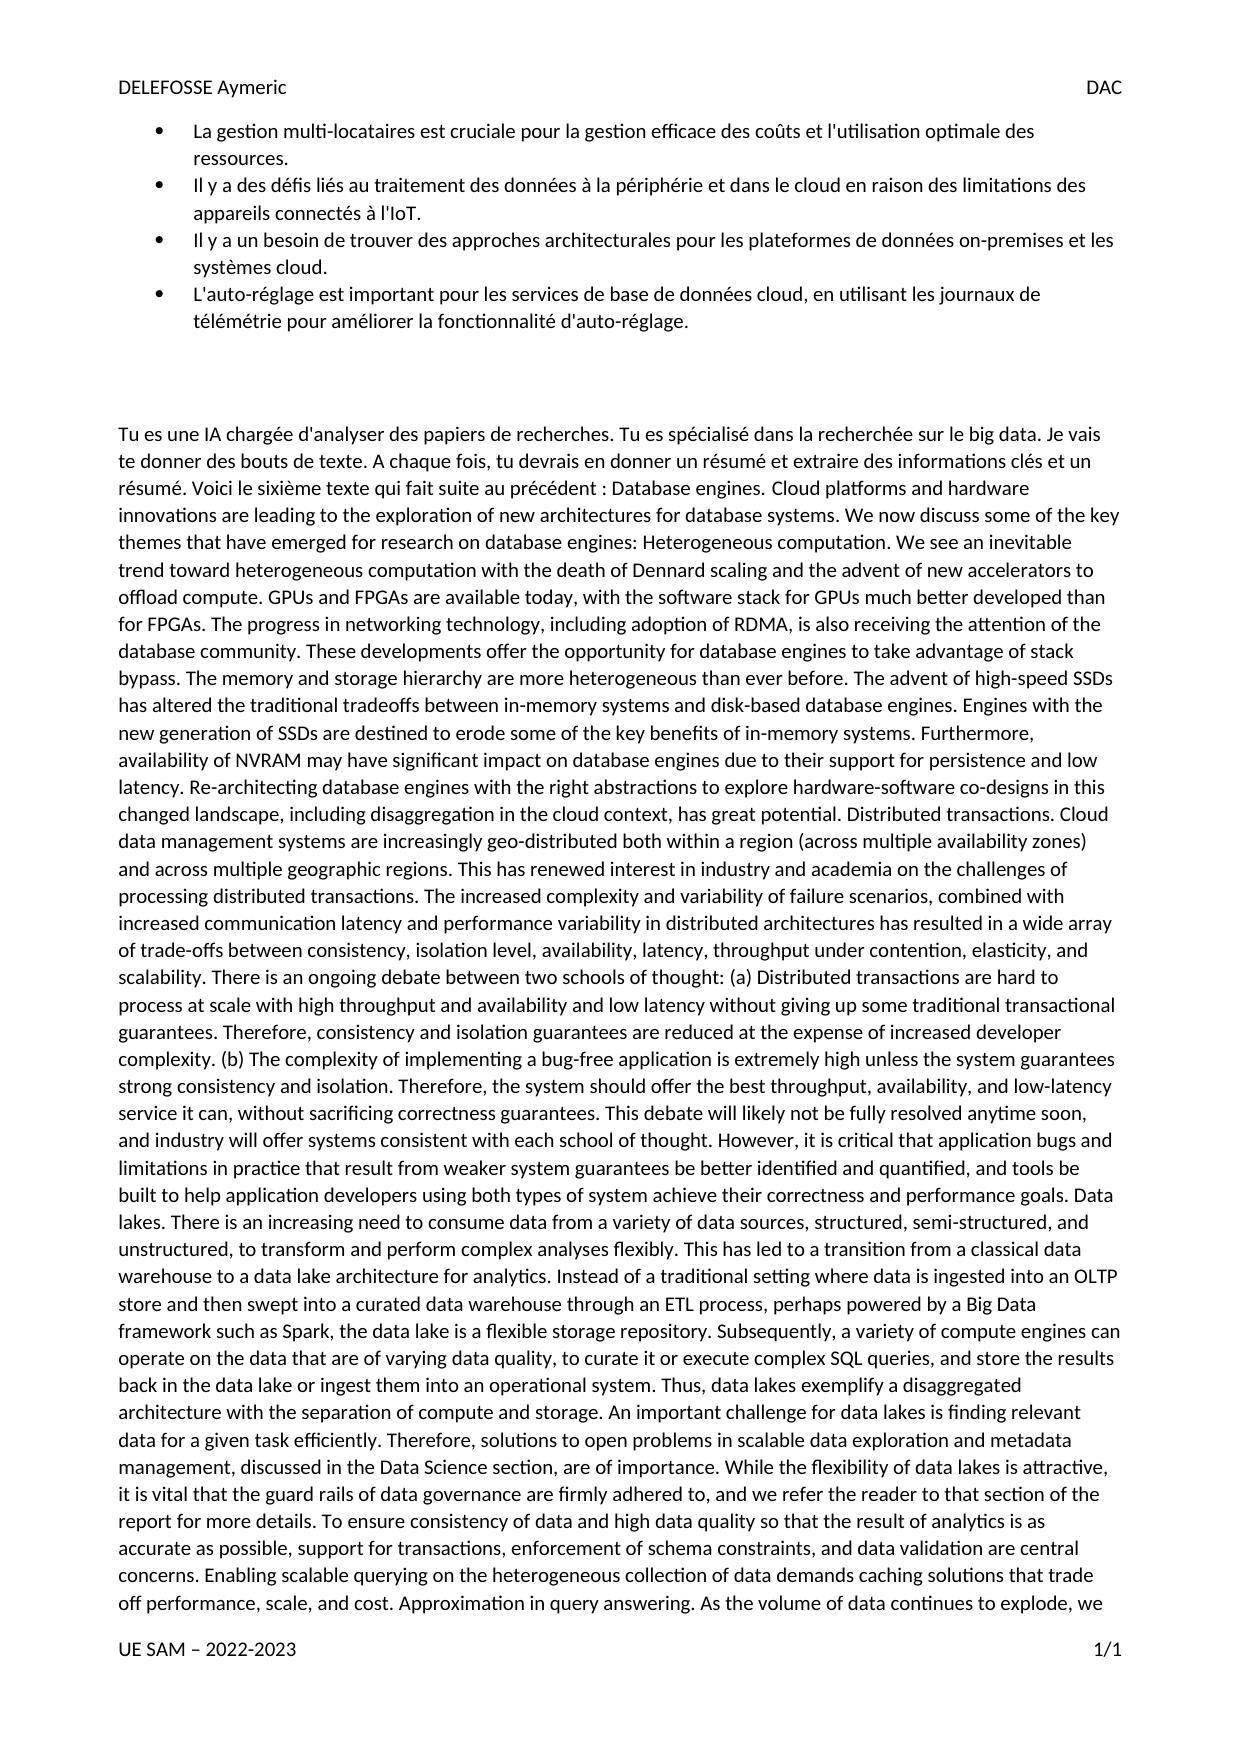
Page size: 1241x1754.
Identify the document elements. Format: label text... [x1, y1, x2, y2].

list Il y a des défis liés au traitement des données à la périphérie et dans le cloud en raison des limitations des appareils connectés à l'IoT. [156, 172, 1122, 225]
list Il y a un besoin de trouver des approches architecturales pour les plateformes de données on-premises et les systèmes cloud. [156, 227, 1122, 279]
list L'auto-réglage est important pour les services de base de données cloud, en utilisant les journaux de télémétrie pour améliorer la fonctionnalité d'auto-réglage. [156, 281, 1122, 334]
list La gestion multi-locataires est cruciale pour la gestion efficace des coûts et l'utilisation optimale des ressources. [156, 118, 1122, 171]
text Tu es une IA chargée d'analyser des papiers de recherches. Tu es spécialisé dans la recherchée sur le big data. Je vais te donner des bouts de texte. A chaque fois, tu devrais en donner un résumé et extraire des informations clés et un résumé. Voici le sixième texte qui fait suite au précédent : Database engines. Cloud platforms and hardware innovations are leading to the exploration of new architectures for database systems. We now discuss some of the key themes that have emerged for research on database engines: Heterogeneous computation. We see an inevitable trend toward heterogeneous computation with the death of Dennard scaling and the advent of new accelerators to offload compute. GPUs and FPGAs are available today, with the software stack for GPUs much better developed than for FPGAs. The progress in networking technology, including adoption of RDMA, is also receiving the attention of the database community. These developments offer the opportunity for database engines to take advantage of stack bypass. The memory and storage hierarchy are more heterogeneous than ever before. The advent of high-speed SSDs has altered the traditional tradeoffs between in-memory systems and disk-based database engines. Engines with the new generation of SSDs are destined to erode some of the key benefits of in-memory systems. Furthermore, availability of NVRAM may have significant impact on database engines due to their support for persistence and low latency. Re-architecting database engines with the right abstractions to explore hardware-software co-designs in this changed landscape, including disaggregation in the cloud context, has great potential. Distributed transactions. Cloud data management systems are increasingly geo-distributed both within a region (across multiple availability zones) and across multiple geographic regions. This has renewed interest in industry and academia on the challenges of processing distributed transactions. The increased complexity and variability of failure scenarios, combined with increased communication latency and performance variability in distributed architectures has resulted in a wide array of trade-offs between consistency, isolation level, availability, latency, throughput under contention, elasticity, and scalability. There is an ongoing debate between two schools of thought: (a) Distributed transactions are hard to process at scale with high throughput and availability and low latency without giving up some traditional transactional guarantees. Therefore, consistency and isolation guarantees are reduced at the expense of increased developer complexity. (b) The complexity of implementing a bug-free application is extremely high unless the system guarantees strong consistency and isolation. Therefore, the system should offer the best throughput, availability, and low-latency service it can, without sacrificing correctness guarantees. This debate will likely not be fully resolved anytime soon, and industry will offer systems consistent with each school of thought. However, it is critical that application bugs and limitations in practice that result from weaker system guarantees be better identified and quantified, and tools be built to help application developers using both types of system achieve their correctness and performance goals. Data lakes. There is an increasing need to consume data from a variety of data sources, structured, semi-structured, and unstructured, to transform and perform complex analyses flexibly. This has led to a transition from a classical data warehouse to a data lake architecture for analytics. Instead of a traditional setting where data is ingested into an OLTP store and then swept into a curated data warehouse through an ETL process, perhaps powered by a Big Data framework such as Spark, the data lake is a flexible storage repository. Subsequently, a variety of compute engines can operate on the data that are of varying data quality, to curate it or execute complex SQL queries, and store the results back in the data lake or ingest them into an operational system. Thus, data lakes exemplify a disaggregated architecture with the separation of compute and storage. An important challenge for data lakes is finding relevant data for a given task efficiently. Therefore, solutions to open problems in scalable data exploration and metadata management, discussed in the Data Science section, are of importance. While the flexibility of data lakes is attractive, it is vital that the guard rails of data governance are firmly adhered to, and we refer the reader to that section of the report for more details. To ensure consistency of data and high data quality so that the result of analytics is as accurate as possible, support for transactions, enforcement of schema constraints, and data validation are central concerns. Enabling scalable querying on the heterogeneous collection of data demands caching solutions that trade off performance, scale, and cost. Approximation in query answering. As the volume of data continues to explode, we [118, 421, 1122, 1615]
